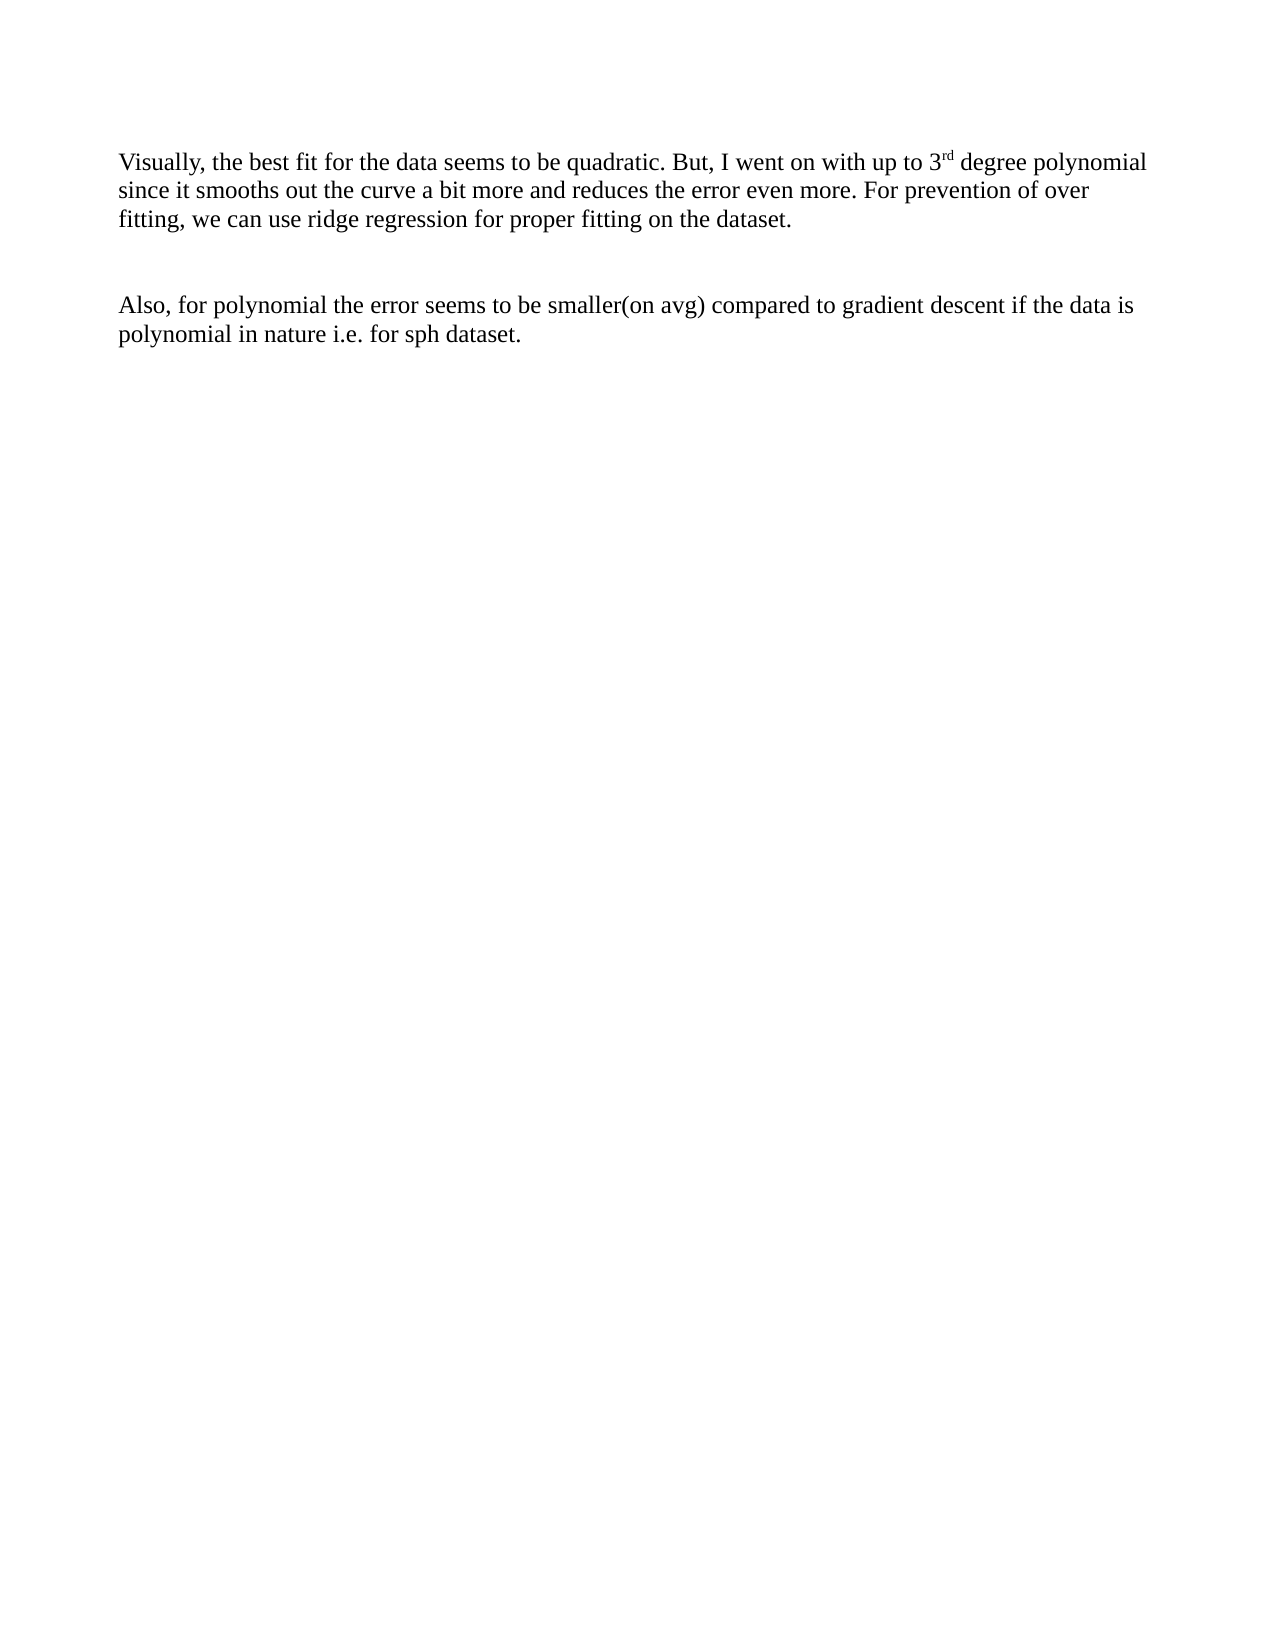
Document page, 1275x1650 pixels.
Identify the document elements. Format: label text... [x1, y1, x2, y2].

text Also, for polynomial the error seems to be smaller(on avg) compared to gradient descent if the data is polynomial in nature i.e. for sph dataset. [118, 291, 1157, 348]
text Visually, the best fit for the data seems to be quadratic. But, I went on with up to 3rd degree polynomial since it smooths out the curve a bit more and reduces the error even more. For prevention of over fitting, we can use ridge regression for proper fitting on the dataset. [118, 147, 1157, 233]
